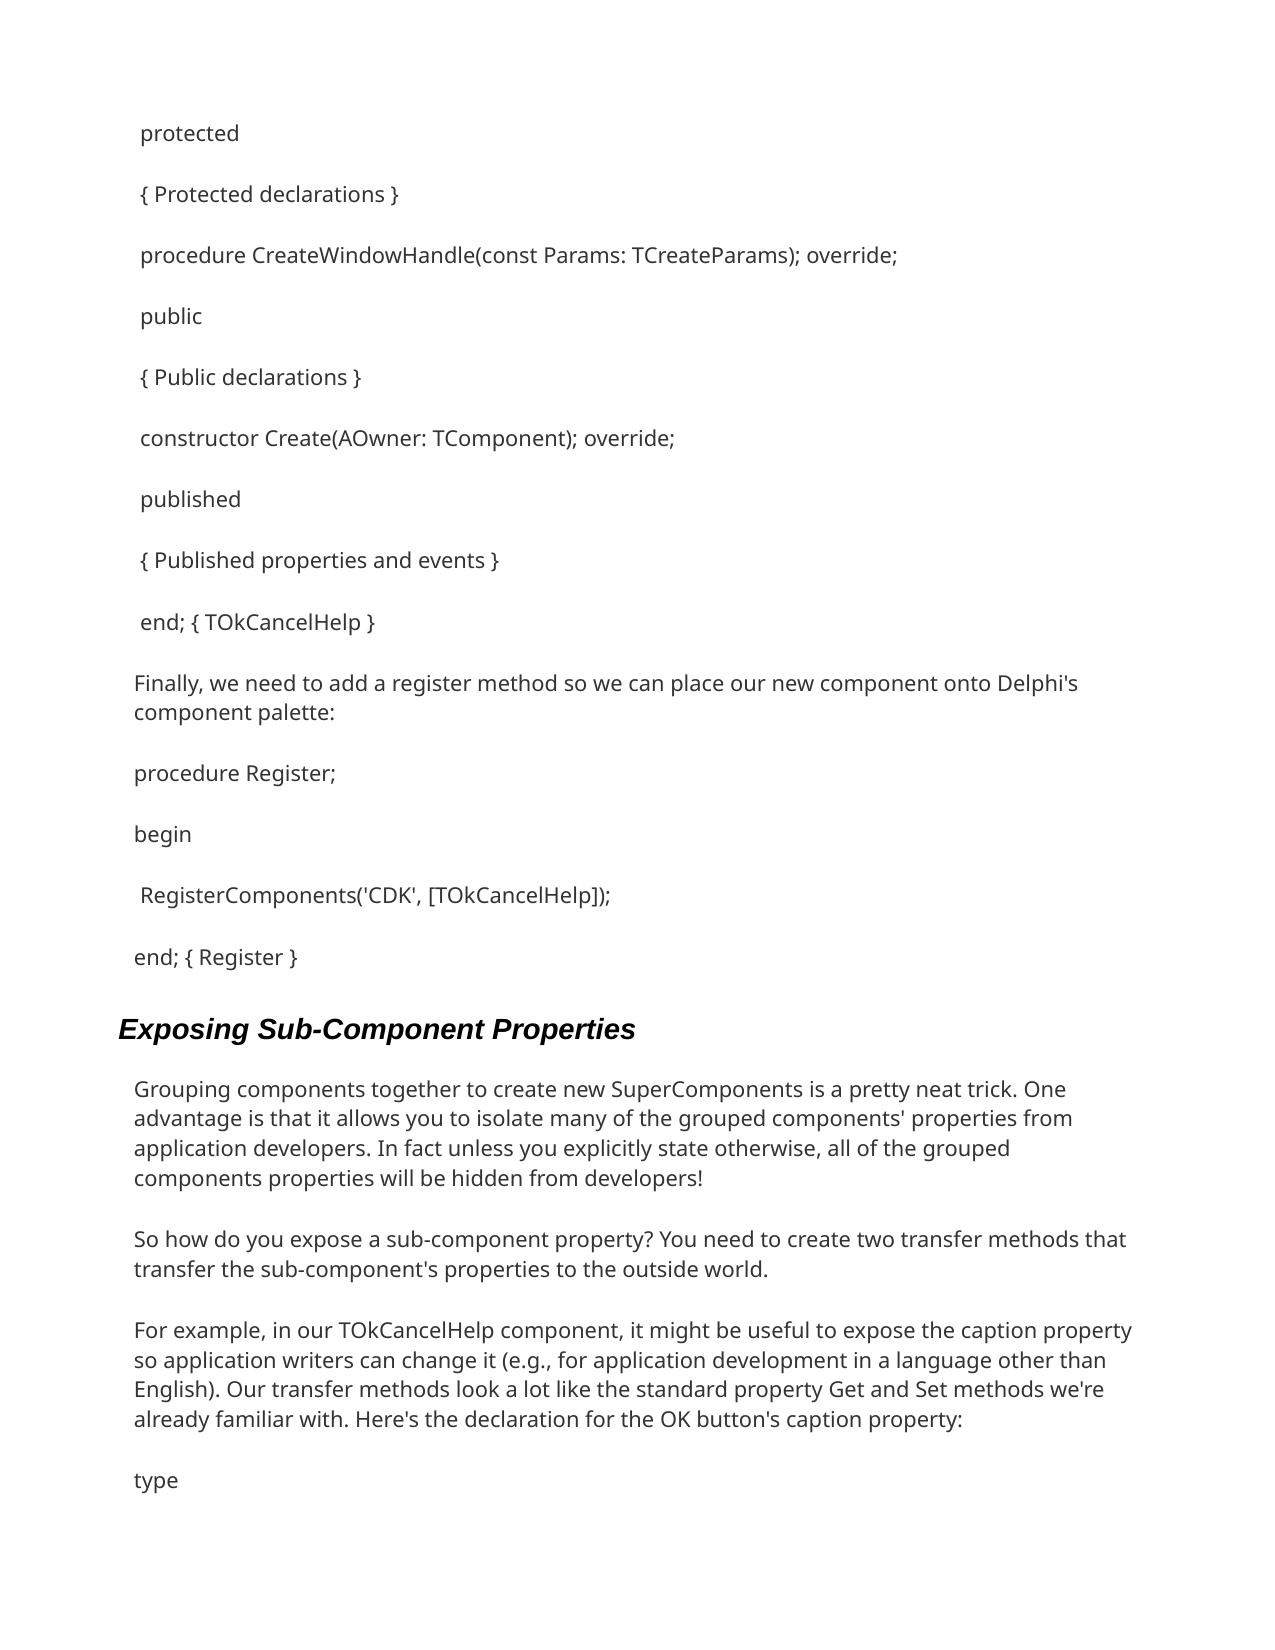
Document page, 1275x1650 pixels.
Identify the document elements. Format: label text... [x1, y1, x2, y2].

text end; { Register } [134, 941, 1141, 971]
text For example, in our TOkCancelHelp component, it might be useful to expose the caption property so application writers can change it (e.g., for application development in a language other than English). Our transfer methods look a lot like the standard property Get and Set methods we're already familiar with. Here's the declaration for the OK button's caption property: [134, 1315, 1141, 1434]
text type [134, 1465, 1141, 1495]
text RegisterComponents('CDK', [TOkCancelHelp]); [134, 880, 1141, 910]
text constructor Create(AOwner: TComponent); override; [134, 423, 1141, 453]
text Grouping components together to create new SuperComponents is a pretty neat trick. One advantage is that it allows you to isolate many of the grouped components' properties from application developers. In fact unless you explicitly state otherwise, all of the grouped components properties will be hidden from developers! [134, 1073, 1141, 1193]
text procedure Register; [134, 758, 1141, 788]
text Finally, we need to add a register method so we can place our new component onto Delphi's component palette: [134, 667, 1141, 727]
text end; { TOkCancelHelp } [134, 606, 1141, 636]
subtitle Exposing Sub-Component Properties [118, 1012, 1157, 1045]
text procedure CreateWindowHandle(const Params: TCreateParams); override; [134, 240, 1141, 270]
text { Published properties and events } [134, 545, 1141, 575]
text { Public declarations } [134, 362, 1141, 392]
text So how do you expose a sub-component property? You need to create two transfer methods that transfer the sub-component's properties to the outside world. [134, 1224, 1141, 1283]
text { Protected declarations } [134, 179, 1141, 209]
text protected [134, 118, 1141, 148]
text begin [134, 819, 1141, 849]
text public [134, 301, 1141, 331]
text published [134, 484, 1141, 514]
